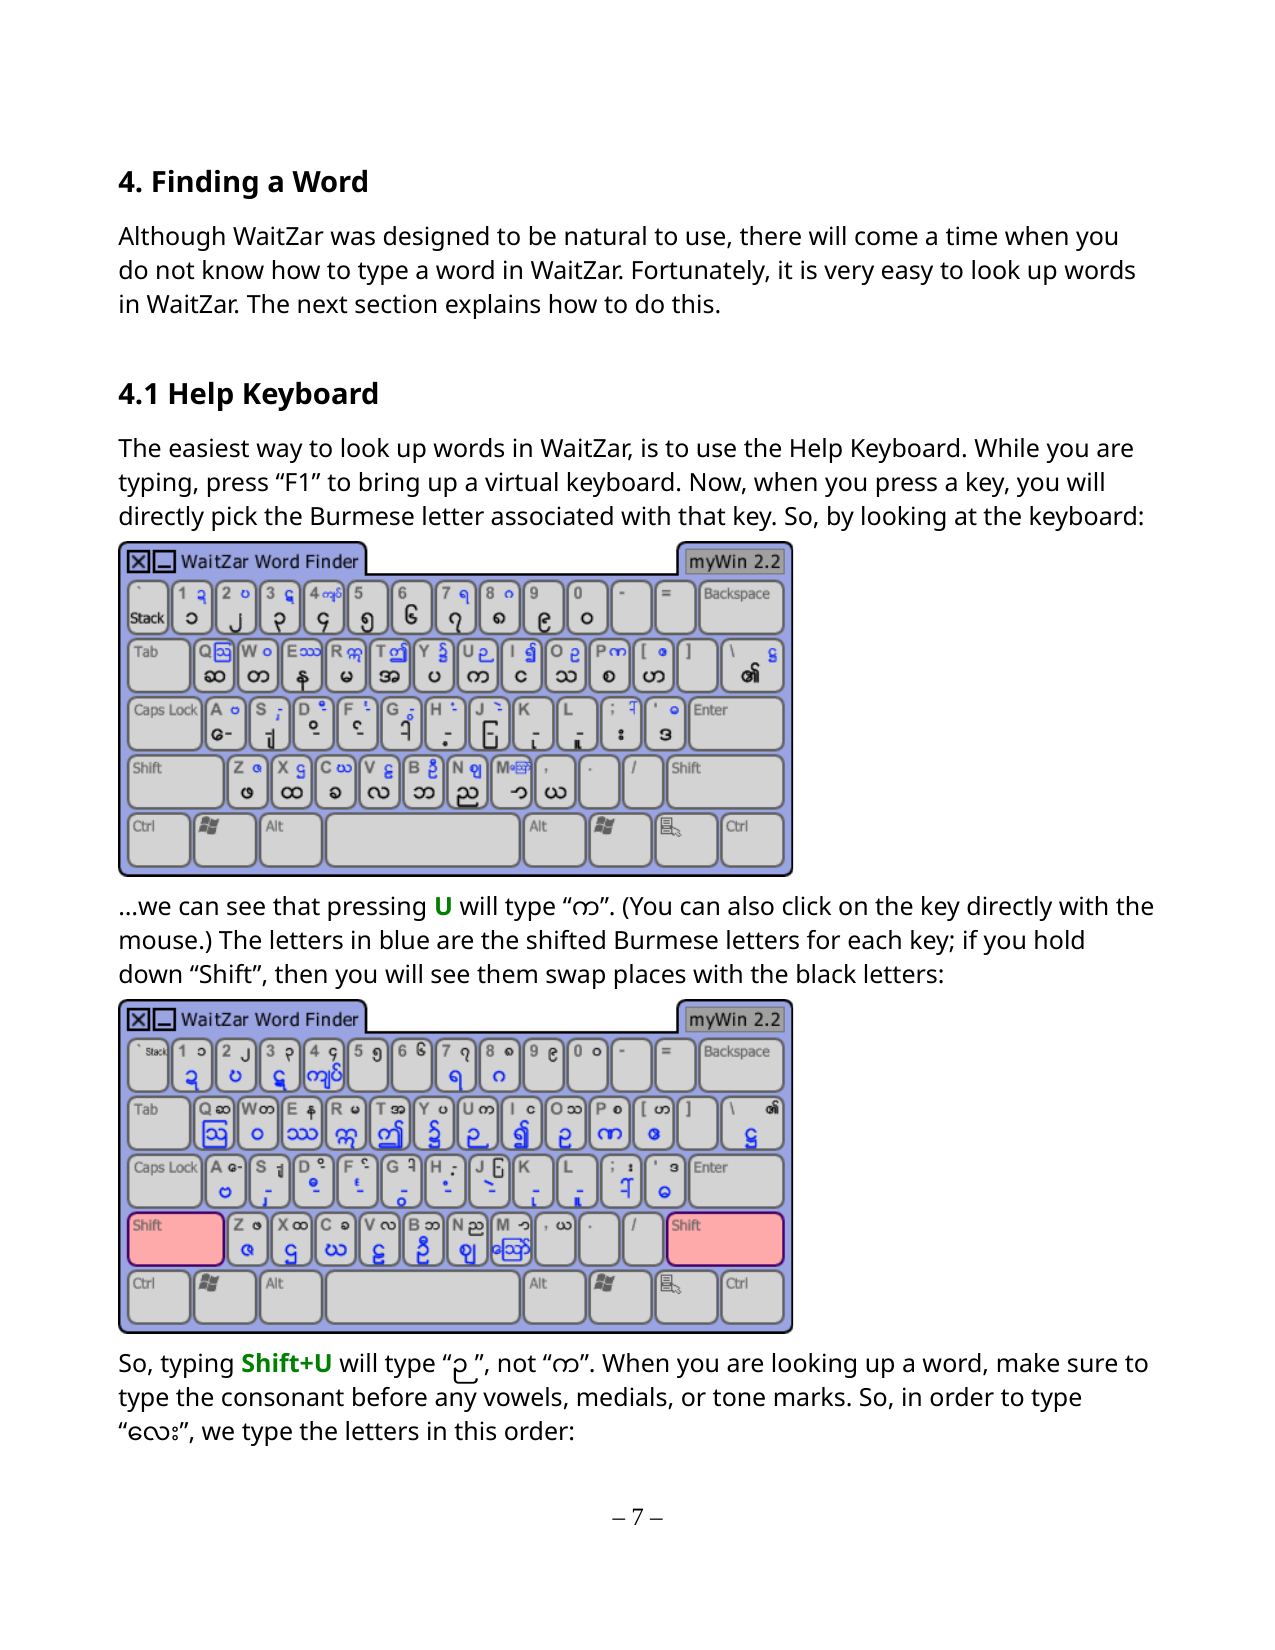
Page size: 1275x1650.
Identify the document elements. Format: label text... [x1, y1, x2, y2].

text Although WaitZar was designed to be natural to use, there will come a time when you do not know how to type a word in WaitZar. Fortunately, it is very easy to look up words in WaitZar. The next section explains how to do this. [118, 219, 1157, 321]
picture [118, 541, 794, 877]
text The easiest way to look up words in WaitZar, is to use the Help Keyboard. While you are typing, press “F1” to bring up a virtual keyboard. Now, when you press a key, you will directly pick the Burmese letter associated with that key. So, by looking at the keyboard: [118, 431, 1157, 533]
picture [118, 999, 794, 1334]
text …we can see that pressing U will type “က”. (You can also click on the key directly with the mouse.) The letters in blue are the shifted Burmese letters for each key; if you hold down “Shift”, then you will see them swap places with the black letters: [118, 542, 1157, 991]
subtitle 4.1 Help Keyboard [118, 373, 1157, 413]
subtitle 4. Finding a Word [118, 161, 1157, 201]
text So, typing Shift+U will type “ဉ ”, not “က”. When you are looking up a word, make sure to type the consonant before any vowels, medials, or tone marks. So, in order to type “လေး”, we type the letters in this order: [118, 999, 1157, 1448]
